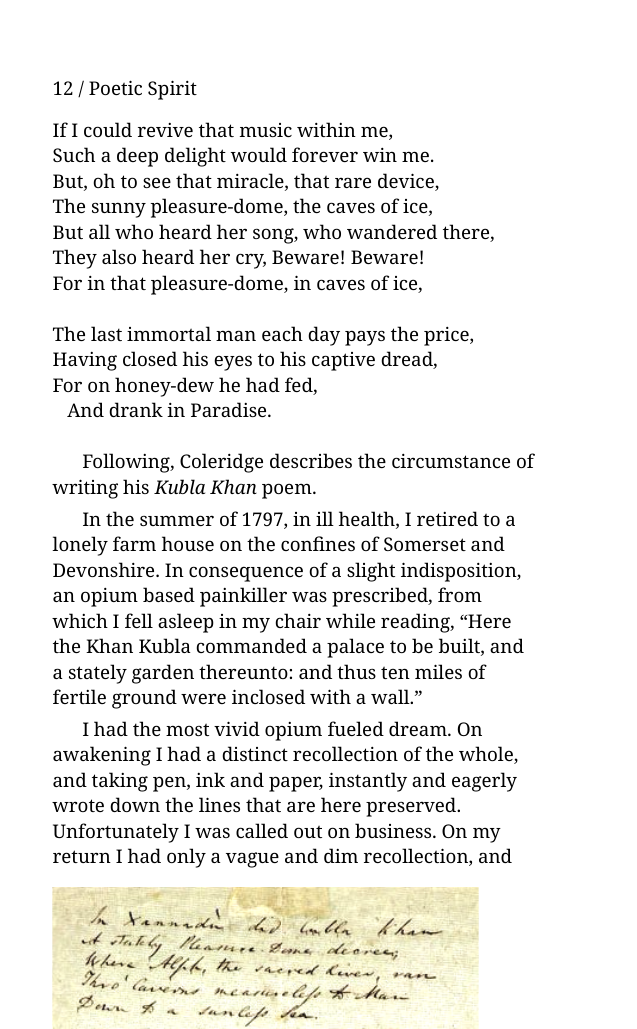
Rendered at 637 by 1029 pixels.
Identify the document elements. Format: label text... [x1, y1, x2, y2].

text But all who heard her song, who wandered there, [52, 219, 538, 245]
text The last immortal man each day pays the price, [52, 321, 538, 347]
text Such a deep delight would forever win me. [52, 143, 538, 168]
text They also heard her cry, Beware! Beware! [52, 245, 538, 270]
text For in that pleasure-dome, in caves of ice, [52, 270, 538, 296]
text And drank in Paradise. [52, 398, 538, 423]
text If I could revive that music within me, [52, 117, 538, 143]
text I had the most vivid opium fueled dream. On awakening I had a distinct recollection of the whole, and taking pen, ink and paper, instantly and eagerly wrote down the lines that are here preserved. Unfortunately I was called out on business. On my return I had only a vague and dim recollection, and [52, 716, 538, 869]
text In the summer of 1797, in ill health, I retired to a lonely farm house on the confines of Somerset and Devonshire. In consequence of a slight indisposition, an opium based painkiller was prescribed, from which I fell asleep in my chair while reading, “Here the Khan Kubla commanded a palace to be built, and a stately garden thereunto: and thus ten miles of fertile ground were inclosed with a wall.” [52, 506, 538, 710]
text Having closed his eyes to his captive dread, [52, 347, 538, 372]
text Following, Coleridge describes the circumstance of writing his Kubla Khan poem. [52, 449, 538, 500]
text For on honey-dew he had fed, [52, 372, 538, 398]
text The sunny pleasure-dome, the caves of ice, [52, 194, 538, 219]
text But, oh to see that miracle, that rare device, [52, 168, 538, 194]
